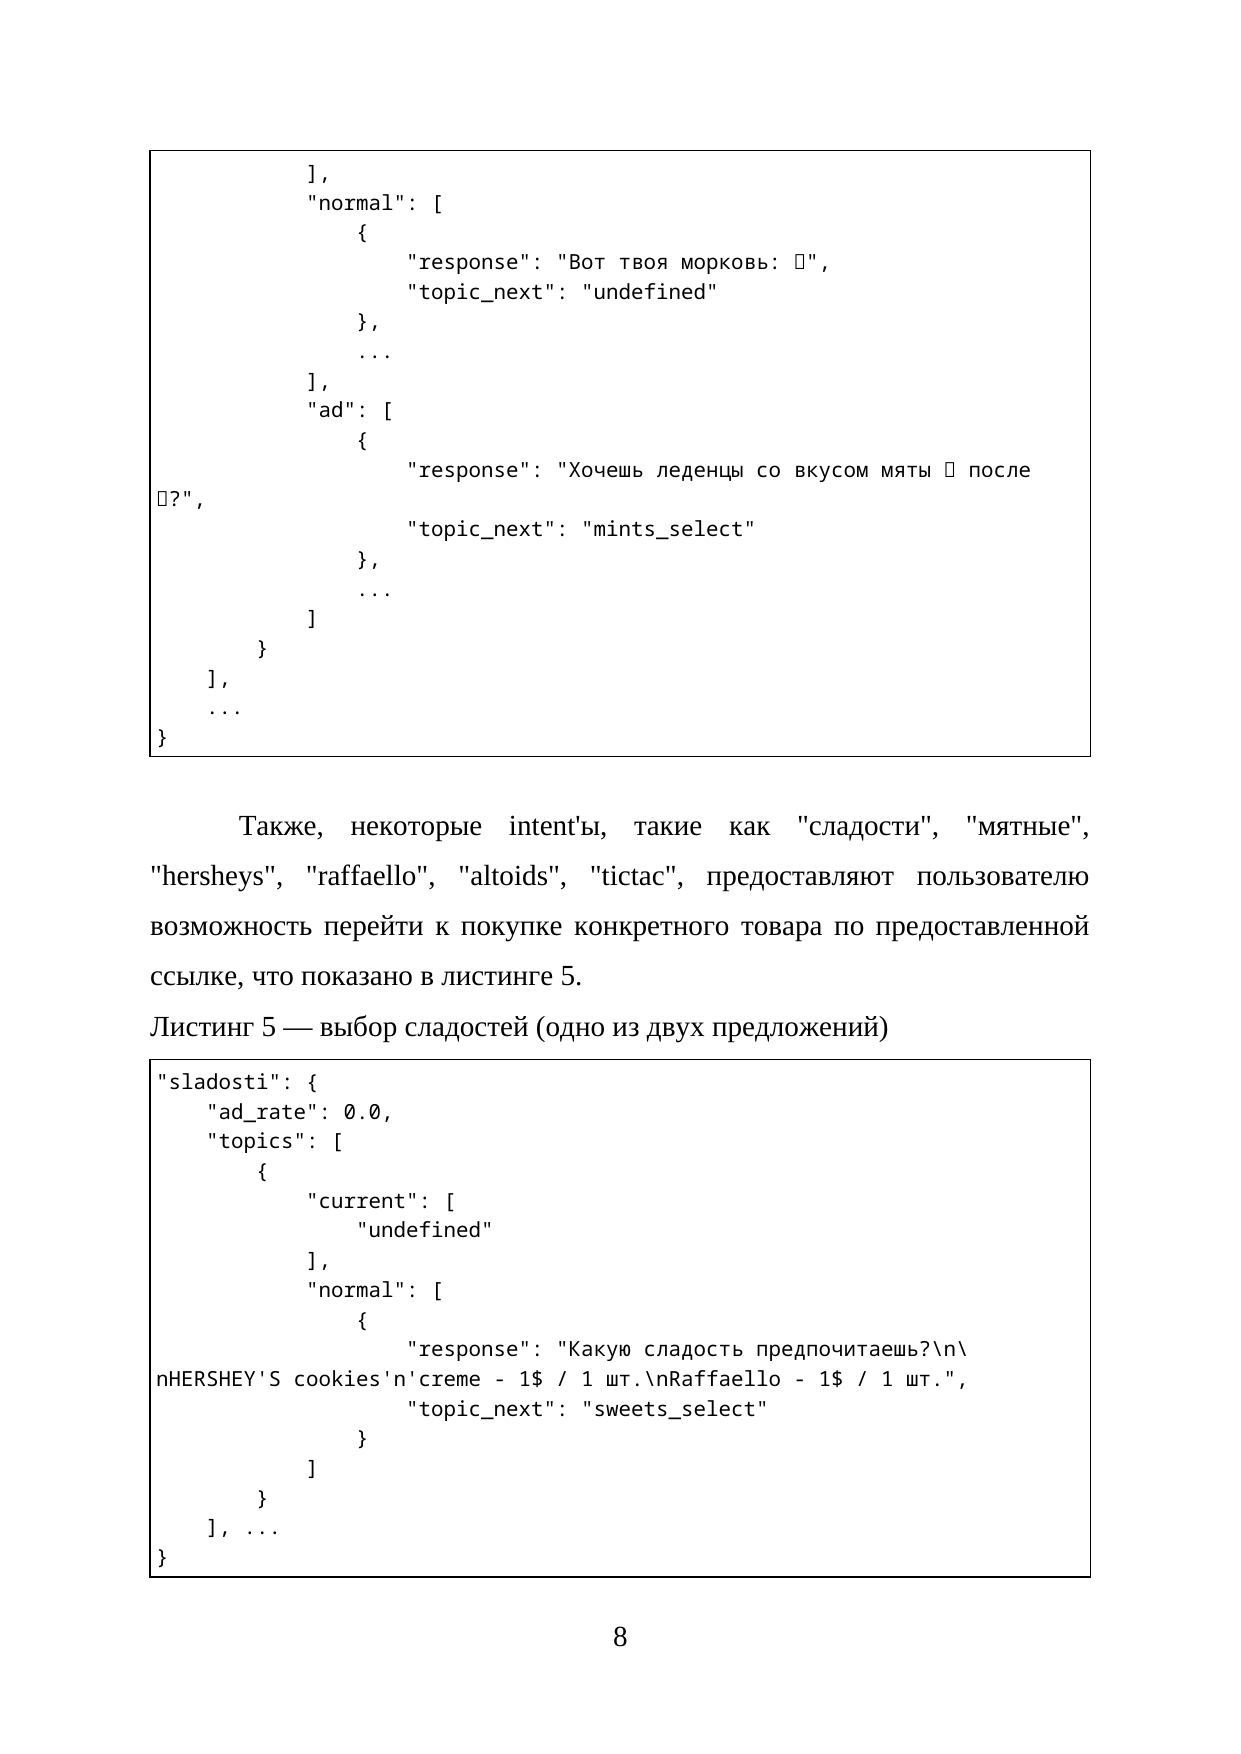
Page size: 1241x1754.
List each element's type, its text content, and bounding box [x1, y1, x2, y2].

table_header ], "normal": [ { "response": "Вот твоя морковь: 🥕", "topic_next": "undefined" }, ... ], "ad": [ { "response": "Хочешь леденцы со вкусом мяты 🍬 после 🥕?", "topic_next": "mints_select" }, ... ] } ], ... } [151, 151, 1090, 756]
text Также, некоторые intent'ы, такие как "сладости", "мятные", "hersheys", "raffaello", "altoids", "tictac", предоставляют пользователю возможность перейти к покупке конкретного товара по предоставленной ссылке, что показано в листинге 5. [150, 808, 1090, 992]
table_header "sladosti": { "ad_rate": 0.0, "topics": [ { "current": [ "undefined" ], "normal": [ { "response": "Какую сладость предпочитаешь?\n\nHERSHEY'S cookies'n'creme - 1$ / 1 шт.\nRaffaello - 1$ / 1 шт.", "topic_next": "sweets_select" } ] } ], ... } [151, 1060, 1090, 1576]
text Листинг 5 — выбор сладостей (одно из двух предложений) [150, 1009, 1090, 1042]
